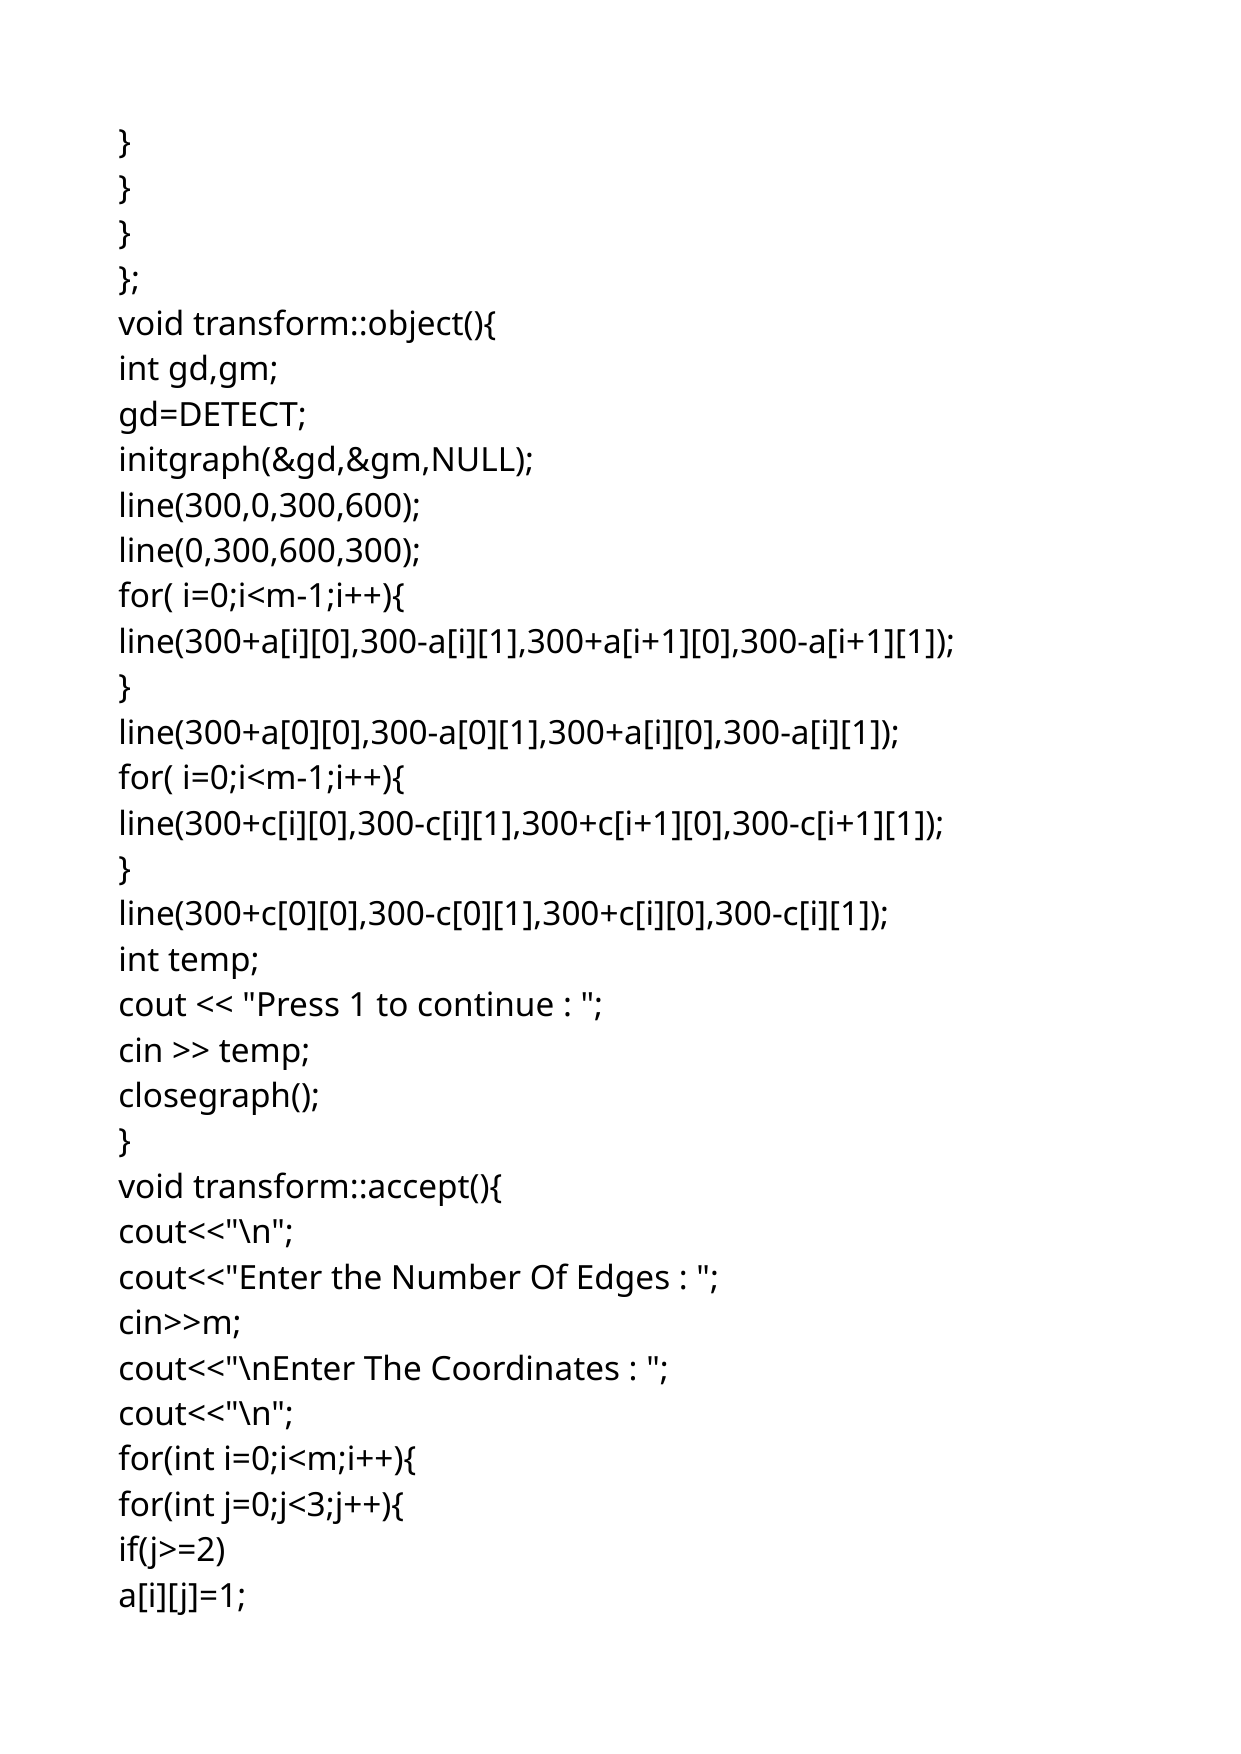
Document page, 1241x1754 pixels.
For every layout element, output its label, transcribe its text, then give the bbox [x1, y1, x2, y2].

text void transform::object(){ [118, 300, 1122, 345]
text gd=DETECT; [118, 391, 1122, 436]
text if(j>=2) [118, 1526, 1122, 1571]
text a[i][j]=1; [118, 1571, 1122, 1617]
text line(300+c[0][0],300-c[0][1],300+c[i][0],300-c[i][1]); [118, 890, 1122, 936]
text } [118, 118, 1122, 163]
text for( i=0;i<m-1;i++){ [118, 572, 1122, 618]
text line(0,300,600,300); [118, 527, 1122, 572]
text line(300+a[0][0],300-a[0][1],300+a[i][0],300-a[i][1]); [118, 708, 1122, 754]
text cout<<"Enter the Number Of Edges : "; [118, 1253, 1122, 1299]
text } [118, 209, 1122, 254]
text int gd,gm; [118, 345, 1122, 391]
text line(300+a[i][0],300-a[i][1],300+a[i+1][0],300-a[i+1][1]); [118, 618, 1122, 663]
text } [118, 1117, 1122, 1163]
text initgraph(&gd,&gm,NULL); [118, 436, 1122, 481]
text } [118, 845, 1122, 890]
text line(300+c[i][0],300-c[i][1],300+c[i+1][0],300-c[i+1][1]); [118, 799, 1122, 845]
text cout<<"\n"; [118, 1390, 1122, 1435]
text for(int i=0;i<m;i++){ [118, 1435, 1122, 1481]
text cout << "Press 1 to continue : "; [118, 981, 1122, 1026]
text }; [118, 254, 1122, 300]
text cin>>m; [118, 1299, 1122, 1344]
text cout<<"\nEnter The Coordinates : "; [118, 1344, 1122, 1390]
text closegraph(); [118, 1072, 1122, 1117]
text int temp; [118, 936, 1122, 981]
text line(300,0,300,600); [118, 481, 1122, 527]
text cout<<"\n"; [118, 1208, 1122, 1253]
text for( i=0;i<m-1;i++){ [118, 754, 1122, 799]
text for(int j=0;j<3;j++){ [118, 1481, 1122, 1526]
text void transform::accept(){ [118, 1163, 1122, 1208]
text cin >> temp; [118, 1026, 1122, 1072]
text } [118, 163, 1122, 209]
text } [118, 663, 1122, 708]
